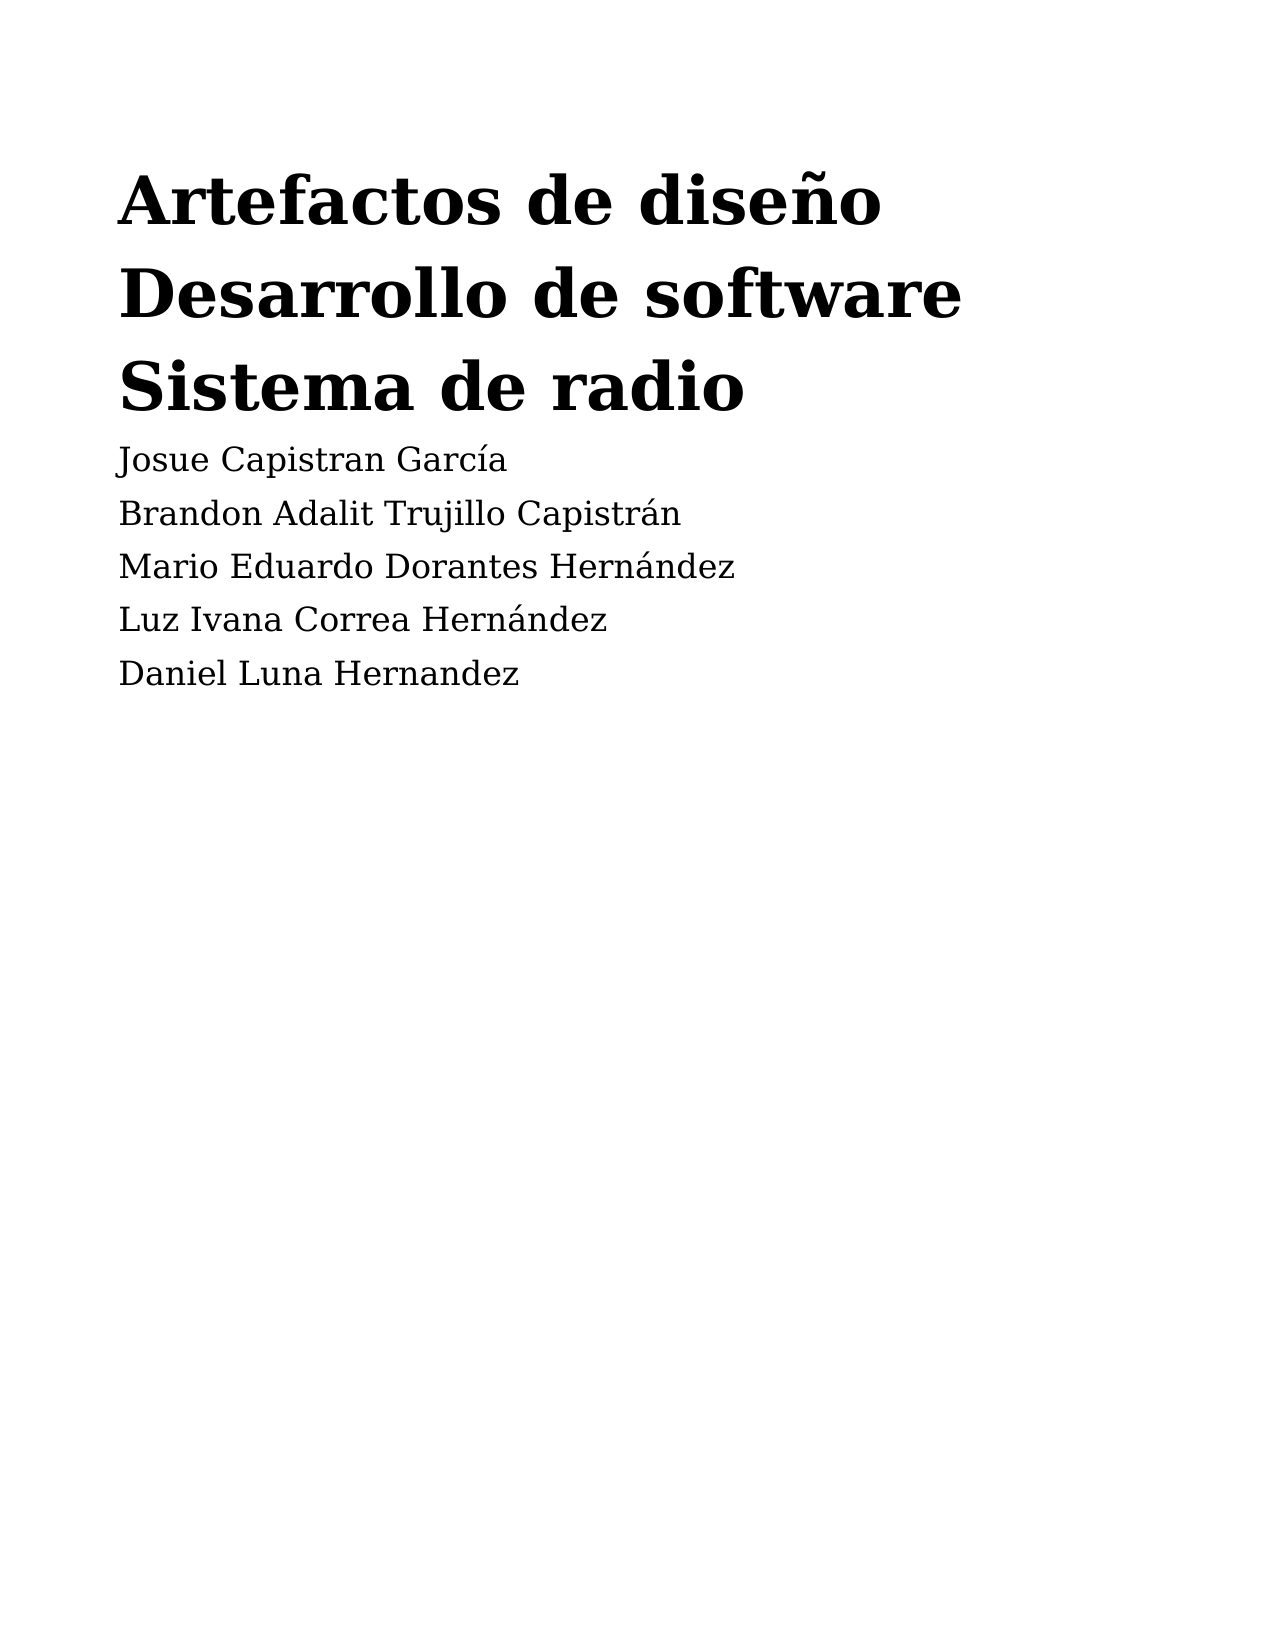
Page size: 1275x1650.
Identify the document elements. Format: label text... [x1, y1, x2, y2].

text Desarrollo de software [118, 255, 1157, 333]
text Brandon Adalit Trujillo Capistrán [118, 494, 1157, 533]
text Daniel Luna Hernandez [118, 654, 1157, 693]
text Mario Eduardo Dorantes Hernández [118, 547, 1157, 586]
text Sistema de radio [118, 348, 1157, 426]
text Artefactos de diseño [118, 162, 1157, 240]
text Josue Capistran García [118, 441, 1157, 479]
text Luz Ivana Correa Hernández [118, 601, 1157, 640]
